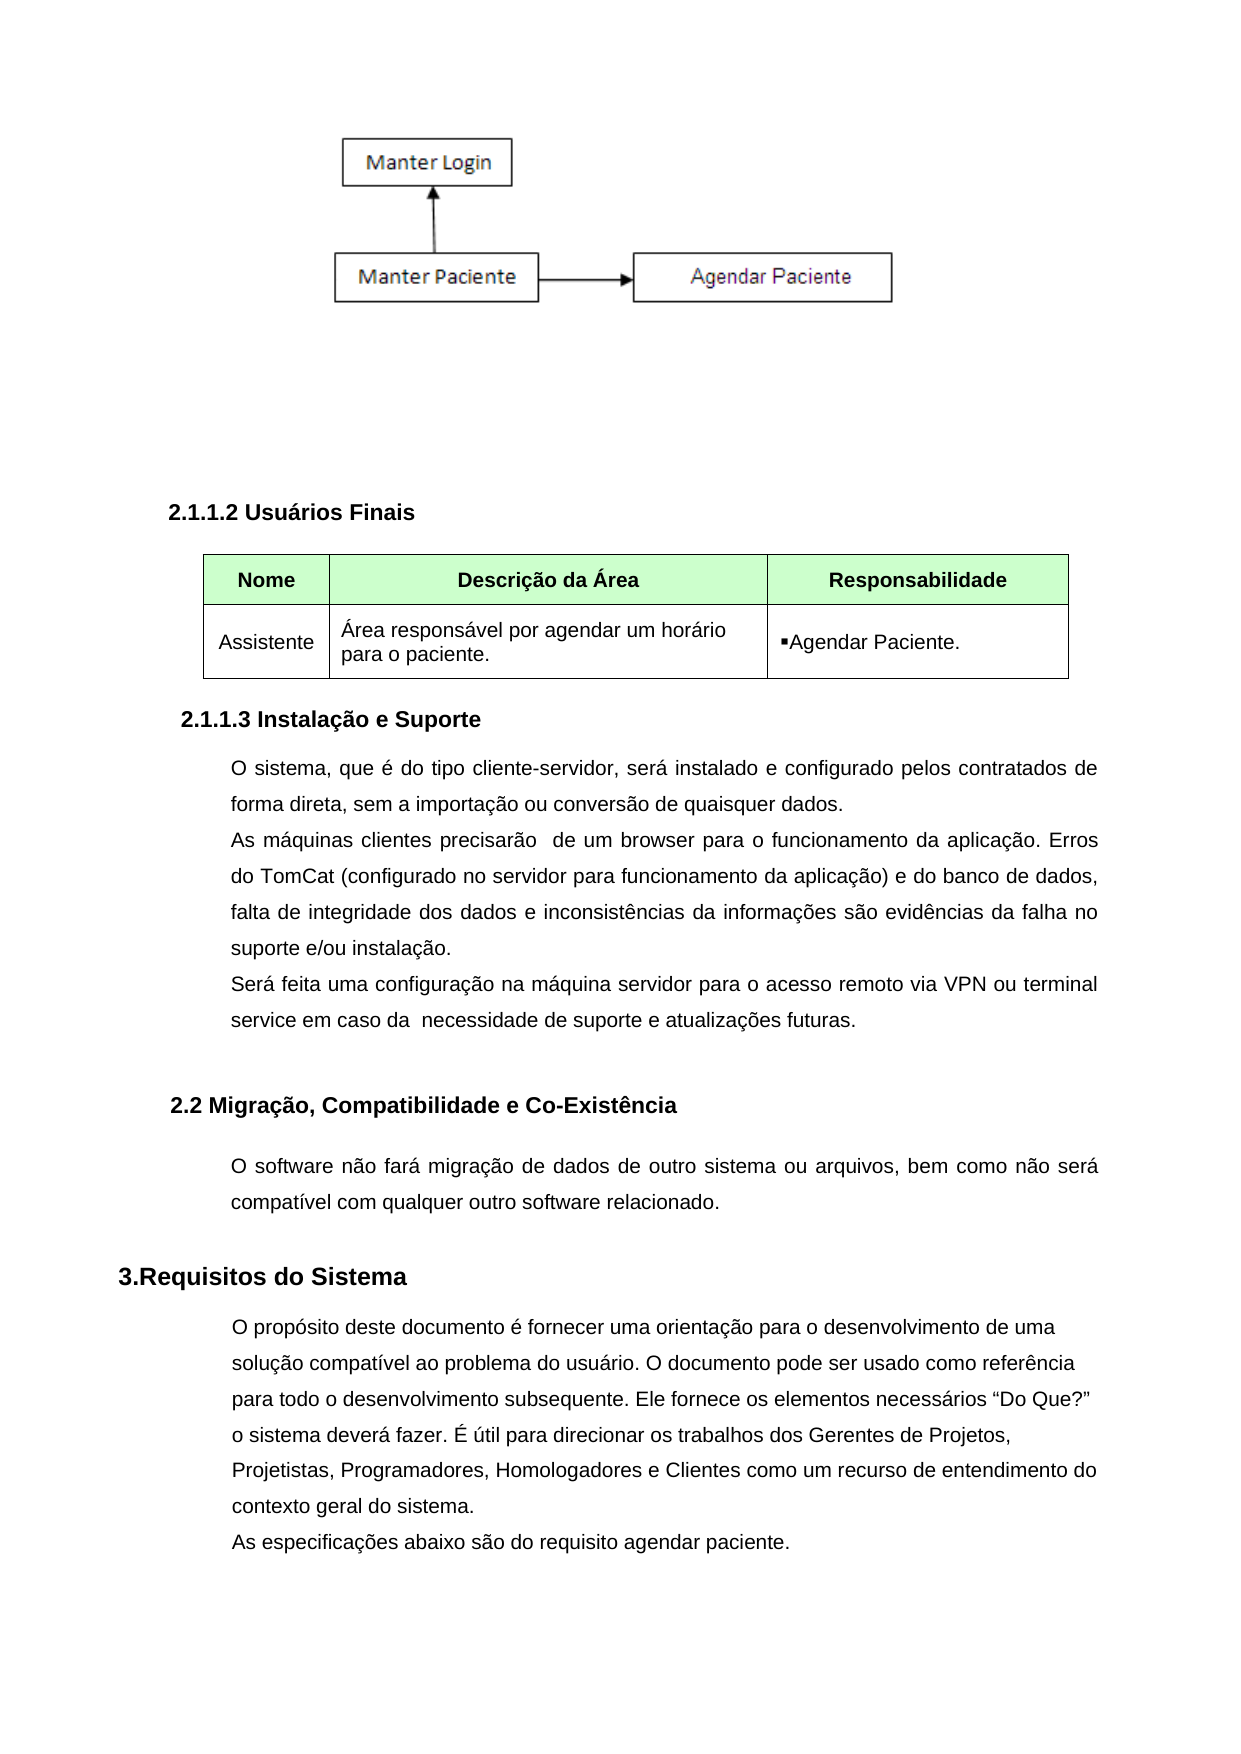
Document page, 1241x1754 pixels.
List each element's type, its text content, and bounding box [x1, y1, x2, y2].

table_header Descrição da Área [330, 555, 767, 604]
table_cell Assistente [204, 605, 329, 678]
text Será feita uma configuração na máquina servidor para o acesso remoto via VPN ou terminal service em caso da necessidade de suporte e atualizações futuras. [231, 971, 1100, 1031]
text As especificações abaixo são do requisito agendar paciente. [232, 1530, 1100, 1554]
table_header Nome [204, 555, 329, 604]
table_cell Área responsável por agendar um horário para o paciente. [330, 605, 767, 678]
text O propósito deste documento é fornecer uma orientação para o desenvolvimento de uma solução compatível ao problema do usuário. O documento pode ser usado como referência para todo o desenvolvimento subsequente. Ele fornece os elementos necessários “Do Que?” o sistema deverá fazer. É útil para direcionar os trabalhos dos Gerentes de Projetos, Projetistas, Programadores, Homologadores e Clientes como um recurso de entendimento do contexto geral do sistema. [232, 1314, 1100, 1518]
table_cell Agendar Paciente. [768, 605, 1068, 678]
text O sistema, que é do tipo cliente-servidor, será instalado e configurado pelos contratados de forma direta, sem a importação ou conversão de quaisquer dados. [231, 756, 1100, 816]
table_header Responsabilidade [768, 555, 1068, 604]
picture [308, 118, 910, 345]
subtitle Migração, Compatibilidade e Co-Existência [168, 1092, 1100, 1118]
text O software não fará migração de dados de outro sistema ou arquivos, bem como não será compatível com qualquer outro software relacionado. [231, 1154, 1100, 1214]
subtitle .Requisitos do Sistema [118, 1262, 1100, 1291]
subtitle Instalação e Suporte [181, 706, 1100, 732]
text As máquinas clientes precisarão de um browser para o funcionamento da aplicação. Erros do TomCat (configurado no servidor para funcionamento da aplicação) e do banco de dados, falta de integridade dos dados e inconsistências da informações são evidências da falha no suporte e/ou instalação. [231, 828, 1100, 959]
subtitle Usuários Finais [168, 499, 1100, 525]
